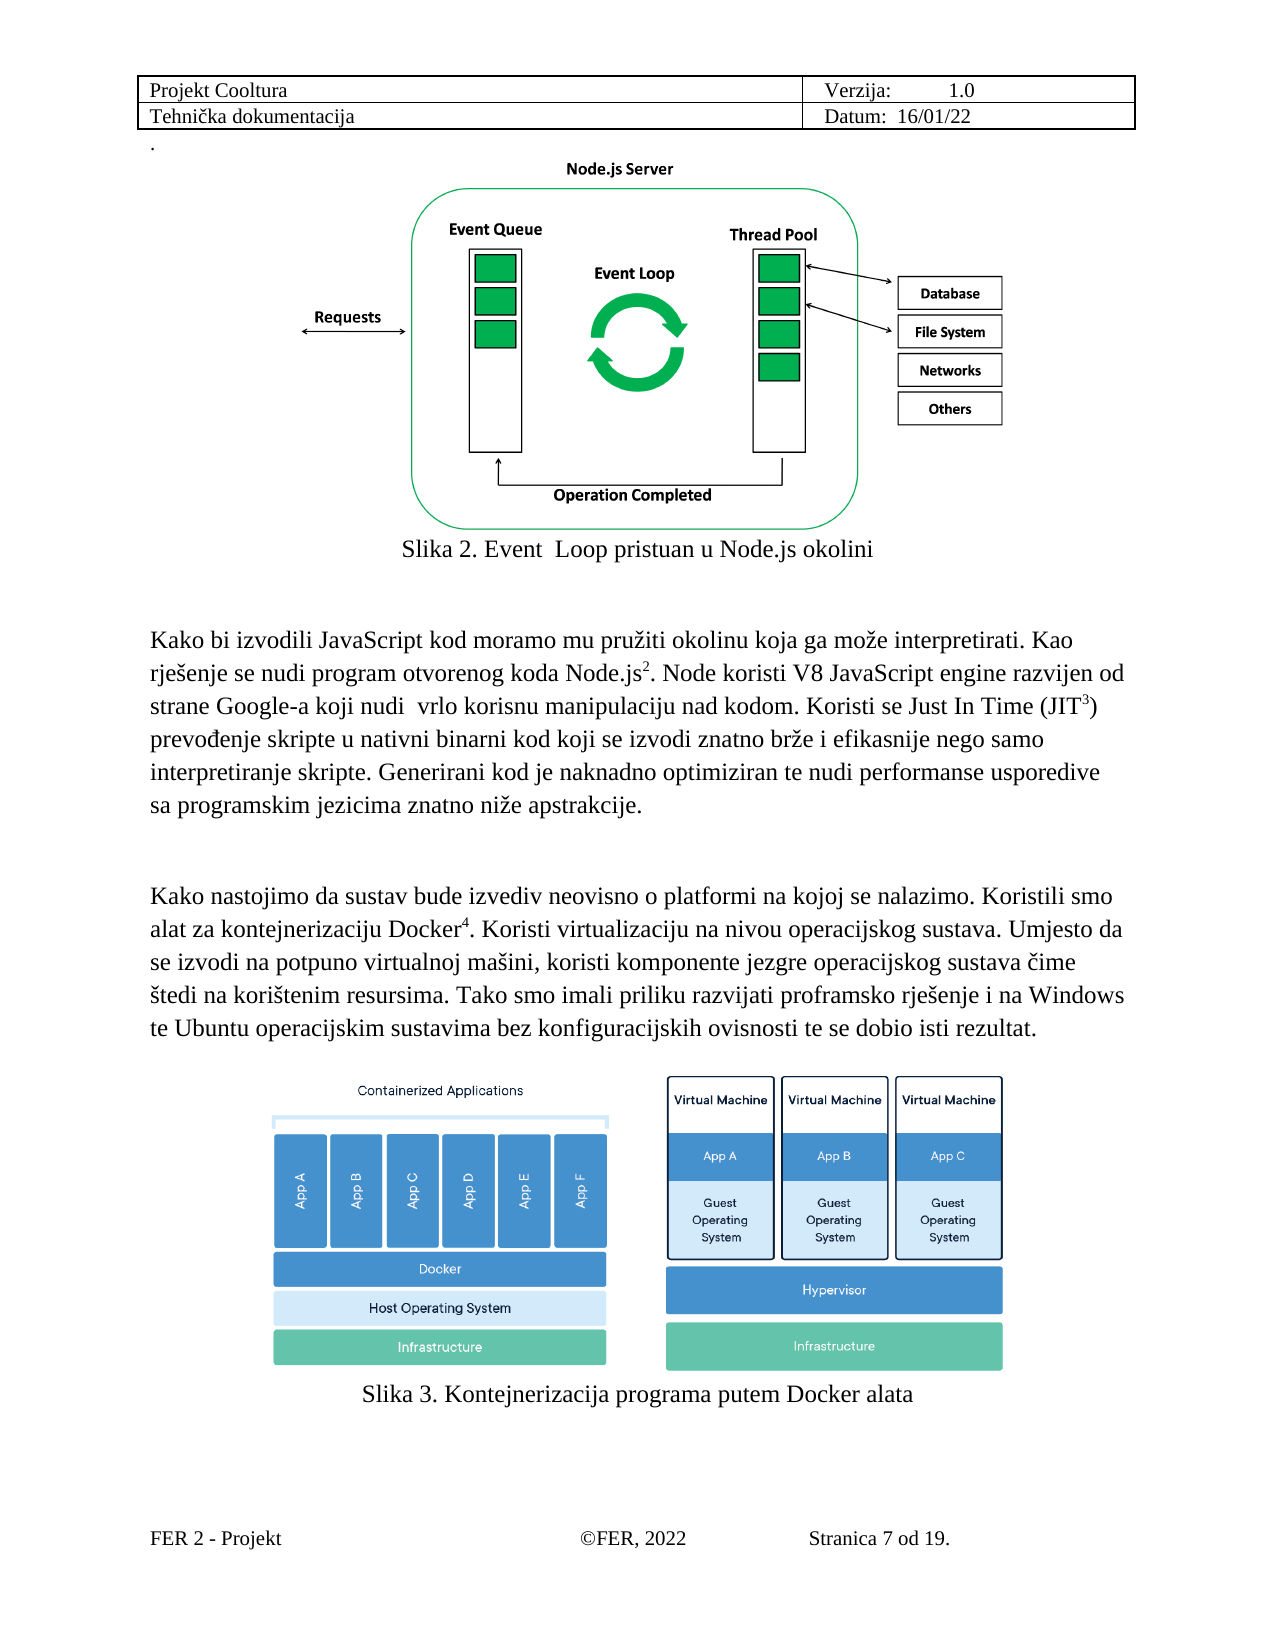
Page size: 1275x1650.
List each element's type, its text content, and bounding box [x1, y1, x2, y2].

picture [265, 1070, 1010, 1376]
text Slika 3. Kontejnerizacija programa putem Docker alata [150, 1059, 1125, 1408]
text Kako nastojimo da sustav bude izvediv neovisno o platformi na kojoj se nalazimo. Koristili smo alat za kontejnerizaciju Docker4. Koristi virtualizaciju na nivou operacijskog sustava. Umjesto da se izvodi na potpuno virtualnoj mašini, koristi komponente jezgre operacijskog sustava čime štedi na korištenim resursima. Tako smo imali priliku razvijati proframsko rješenje i na Windows te Ubuntu operacijskim sustavima bez konfiguracijskih ovisnosti te se dobio isti rezultat. [150, 881, 1125, 1042]
text Kako bi izvodili JavaScript kod moramo mu pružiti okolinu koja ga može interpretirati. Kao rješenje se nudi program otvorenog koda Node.js2. Node koristi V8 JavaScript engine razvijen od strane Google-a koji nudi vrlo korisnu manipulaciju nad kodom. Koristi se Just In Time (JIT3) prevođenje skripte u nativni binarni kod koji se izvodi znatno brže i efikasnije nego samo interpretiranje skripte. Generirani kod je naknadno optimiziran te nudi performanse usporedive sa programskim jezicima znatno niže apstrakcije. [150, 625, 1125, 819]
picture [272, 152, 1003, 530]
text Slika 2. Event Loop pristuan u Node.js okolini [150, 155, 1125, 563]
